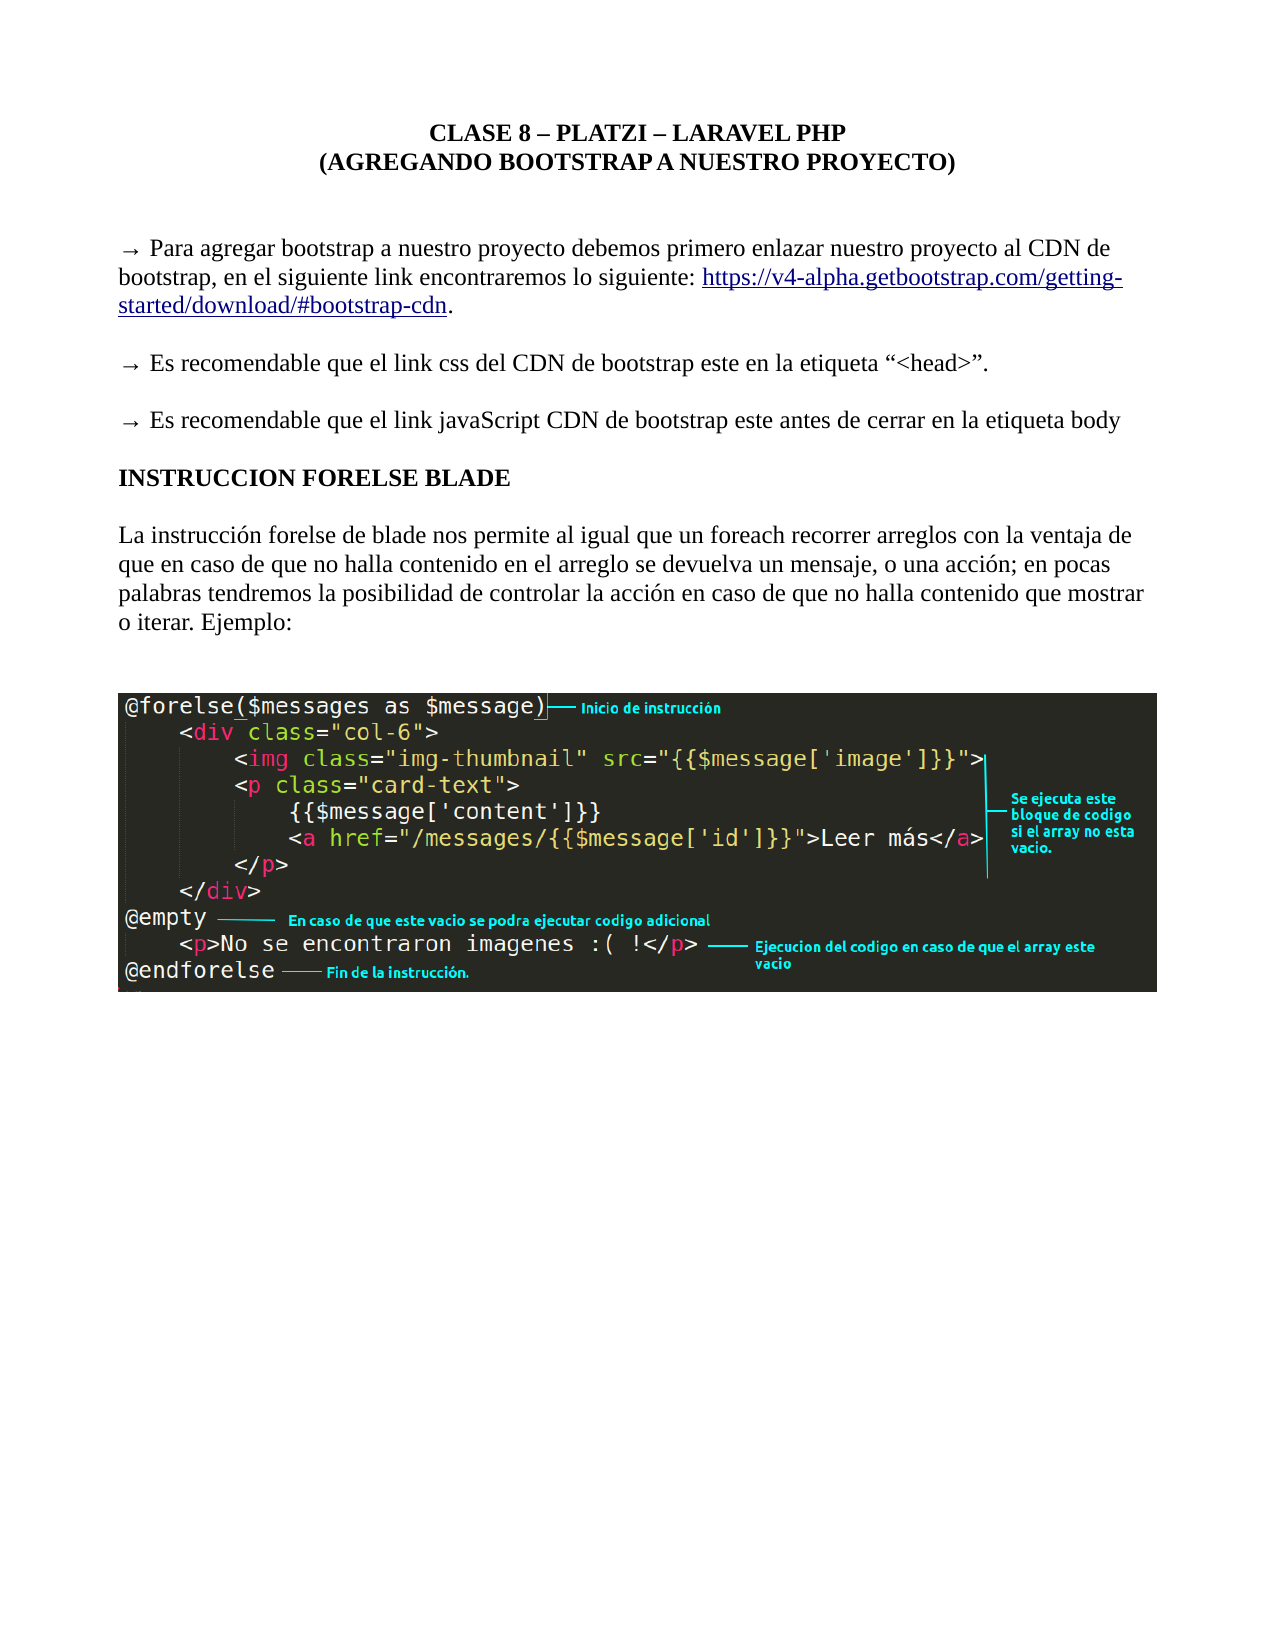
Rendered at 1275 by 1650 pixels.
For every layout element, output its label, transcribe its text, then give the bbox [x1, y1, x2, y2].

text → Para agregar bootstrap a nuestro proyecto debemos primero enlazar nuestro proyecto al CDN de bootstrap, en el siguiente link encontraremos lo siguiente: https://v4-alpha.getbootstrap.com/getting-started/download/#bootstrap-cdn. [118, 233, 1157, 319]
text CLASE 8 – PLATZI – LARAVEL PHP [118, 118, 1157, 147]
text (AGREGANDO BOOTSTRAP A NUESTRO PROYECTO) [118, 147, 1157, 176]
picture [118, 693, 1157, 992]
text La instrucción forelse de blade nos permite al igual que un foreach recorrer arreglos con la ventaja de que en caso de que no halla contenido en el arreglo se devuelva un mensaje, o una acción; en pocas palabras tendremos la posibilidad de controlar la acción en caso de que no halla contenido que mostrar o iterar. Ejemplo: [118, 521, 1157, 636]
text INSTRUCCION FORELSE BLADE [118, 463, 1157, 492]
text → Es recomendable que el link javaScript CDN de bootstrap este antes de cerrar en la etiqueta body [118, 406, 1157, 434]
text → Es recomendable que el link css del CDN de bootstrap este en la etiqueta “<head>”. [118, 348, 1157, 377]
